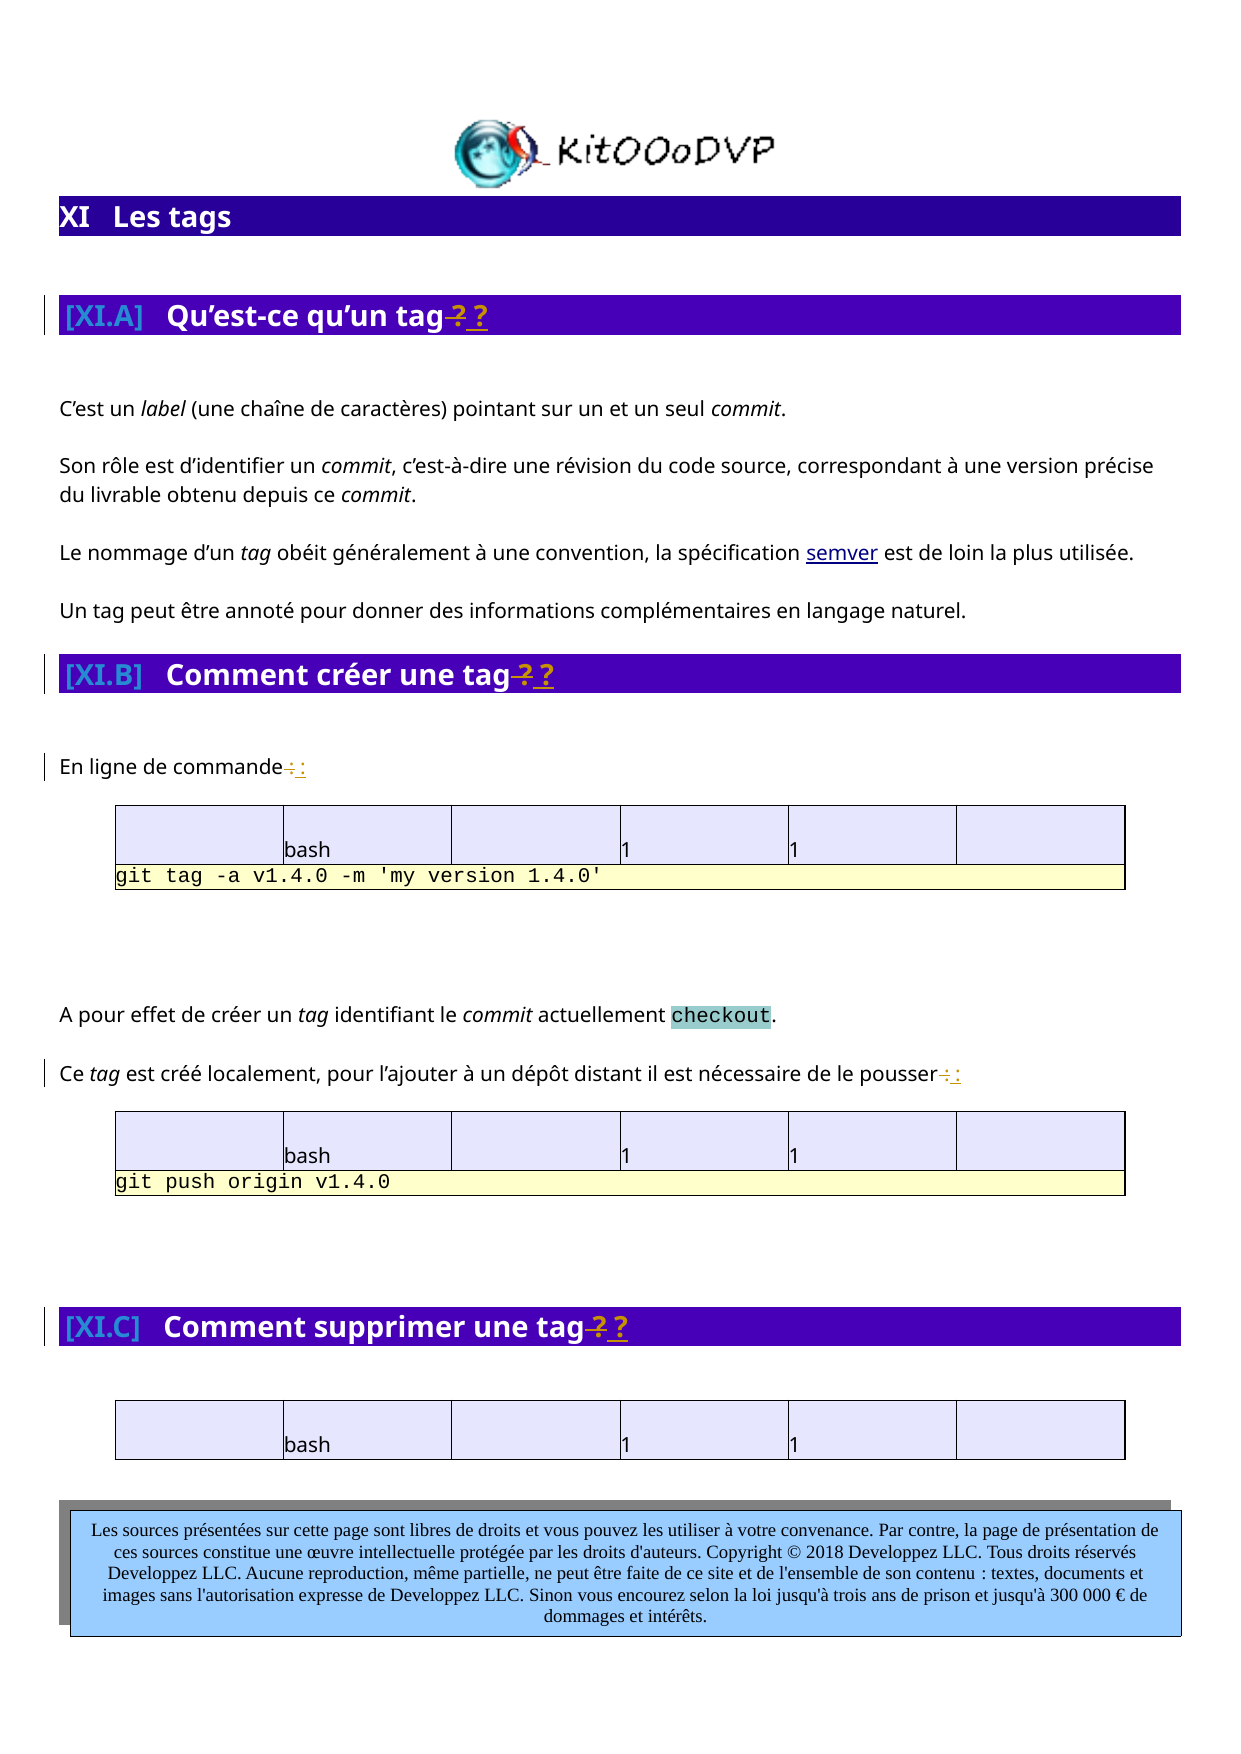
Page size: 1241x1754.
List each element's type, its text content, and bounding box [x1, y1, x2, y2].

table_header 1 [789, 806, 956, 864]
table_header [452, 1112, 620, 1170]
text Ce tag est créé localement, pour l’ajouter à un dépôt distant il est nécessaire de le pousser : [59, 1059, 1181, 1087]
table_header [116, 1401, 283, 1459]
table_header [116, 806, 283, 864]
table_header [957, 806, 1124, 864]
table_header bash [284, 1112, 451, 1170]
table_header 1 [789, 1401, 956, 1459]
text Un tag peut être annoté pour donner des informations complémentaires en langage naturel. [59, 596, 1181, 624]
subtitle Comment supprimer une tag ? [59, 1307, 1181, 1346]
subtitle Qu’est-ce qu’un tag ? [59, 295, 1181, 335]
text Le nommage d’un tag obéit généralement à une convention, la spécification semver est de loin la plus utilisée. [59, 538, 1181, 566]
table_header [452, 806, 620, 864]
text Son rôle est d’identifier un commit, c’est-à-dire une révision du code source, correspondant à une version précise du livrable obtenu depuis ce commit. [59, 452, 1181, 508]
text A pour effet de créer un tag identifiant le commit actuellement checkout. [59, 1001, 1181, 1029]
table_header [957, 1401, 1124, 1459]
table_header 1 [789, 1112, 956, 1170]
table_header [957, 1112, 1124, 1170]
table_header 1 [621, 806, 788, 864]
table_header bash [284, 1401, 451, 1459]
text En ligne de commande : [59, 752, 1181, 781]
table_header bash [284, 806, 451, 864]
text C’est un label (une chaîne de caractères) pointant sur un et un seul commit. [59, 394, 1181, 422]
table_header 1 [621, 1112, 788, 1170]
table_header [116, 1112, 283, 1170]
table_header [452, 1401, 620, 1459]
subtitle Comment créer une tag ? [59, 654, 1181, 693]
table_header 1 [621, 1401, 788, 1459]
picture [453, 118, 781, 191]
subtitle Les tags [59, 196, 1181, 236]
